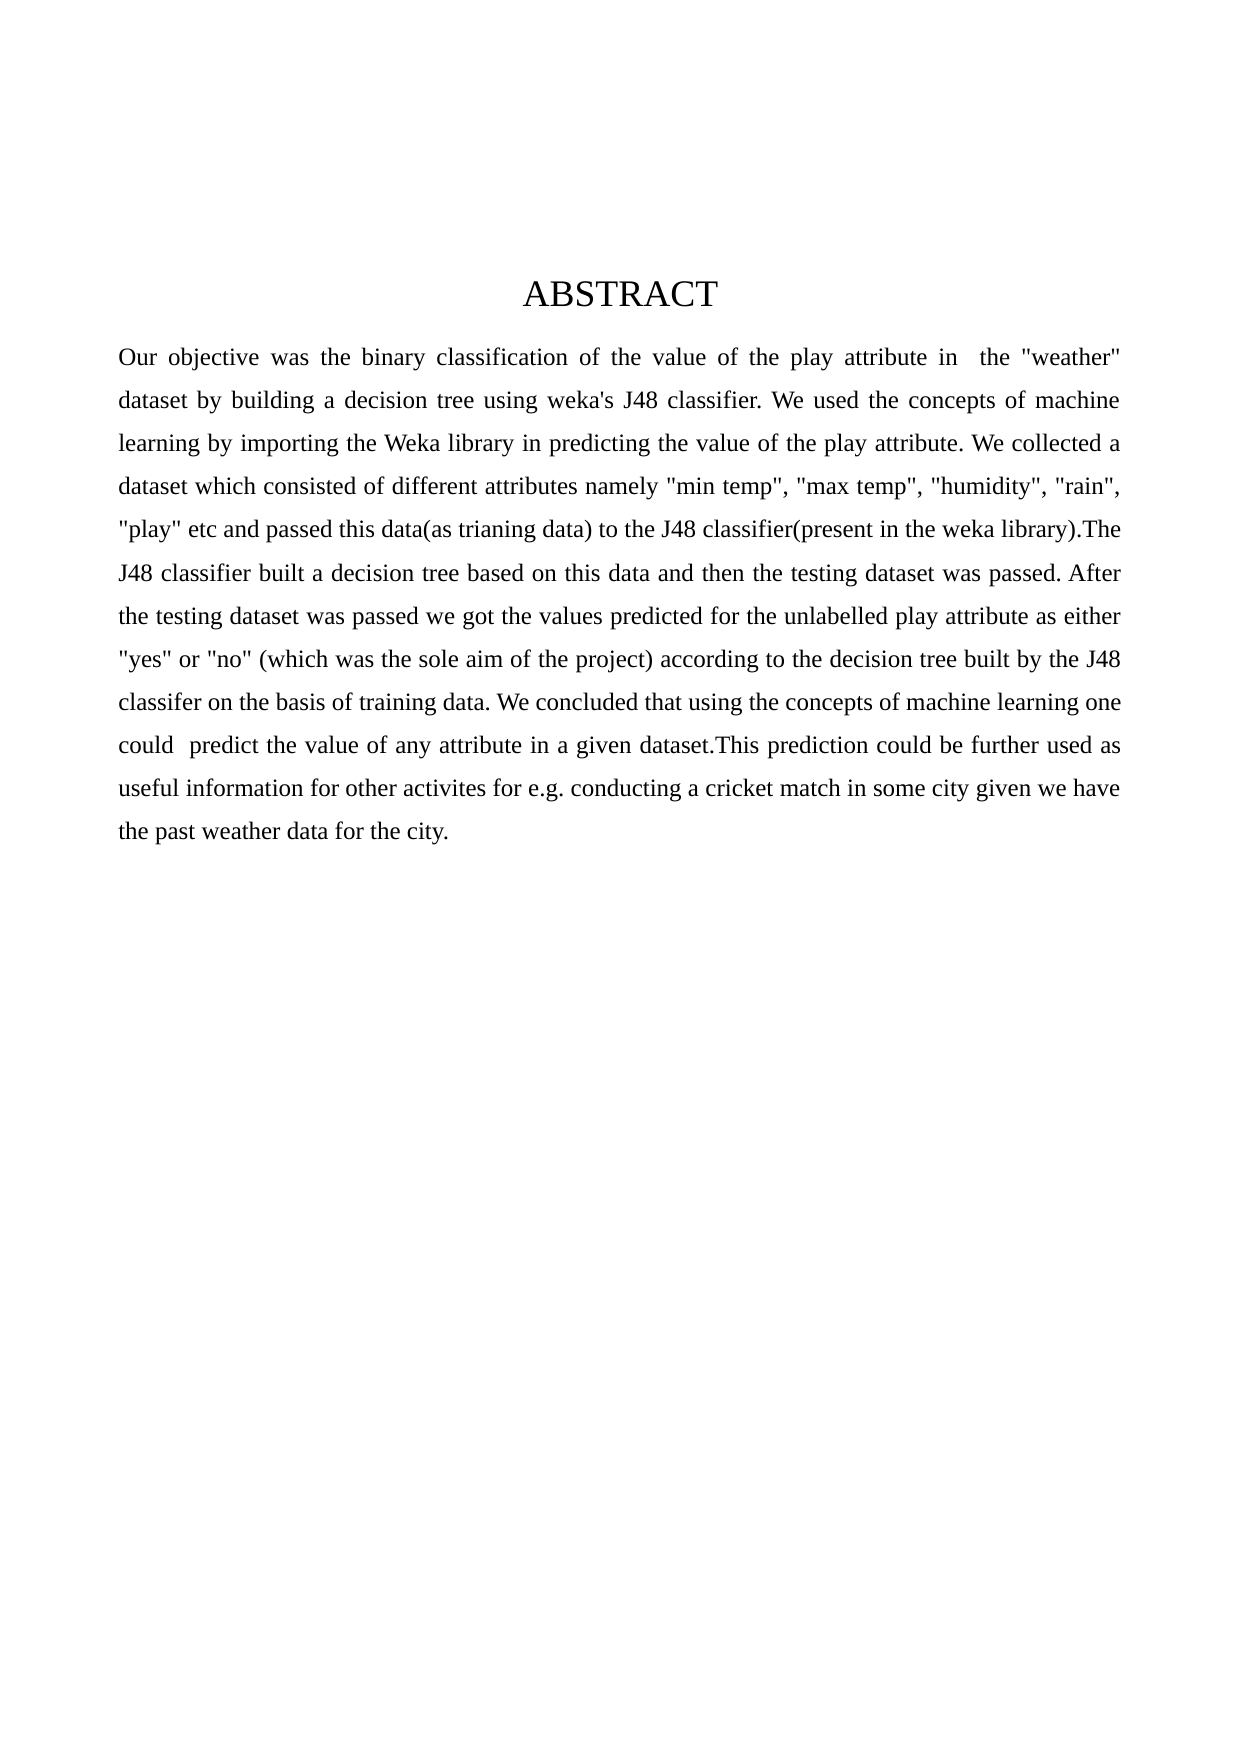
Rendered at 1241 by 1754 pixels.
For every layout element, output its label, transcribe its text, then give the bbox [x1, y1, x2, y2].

text Our objective was the binary classification of the value of the play attribute in the "weather" dataset by building a decision tree using weka's J48 classifier. We used the concepts of machine learning by importing the Weka library in predicting the value of the play attribute. We collected a dataset which consisted of different attributes namely "min temp", "max temp", "humidity", "rain", "play" etc and passed this data(as trianing data) to the J48 classifier(present in the weka library).The J48 classifier built a decision tree based on this data and then the testing dataset was passed. After the testing dataset was passed we got the values predicted for the unlabelled play attribute as either "yes" or "no" (which was the sole aim of the project) according to the decision tree built by the J48 classifer on the basis of training data. We concluded that using the concepts of machine learning one could predict the value of any attribute in a given dataset.This prediction could be further used as useful information for other activites for e.g. conducting a cricket match in some city given we have the past weather data for the city. [118, 342, 1122, 845]
text ABSTRACT [118, 272, 1122, 315]
